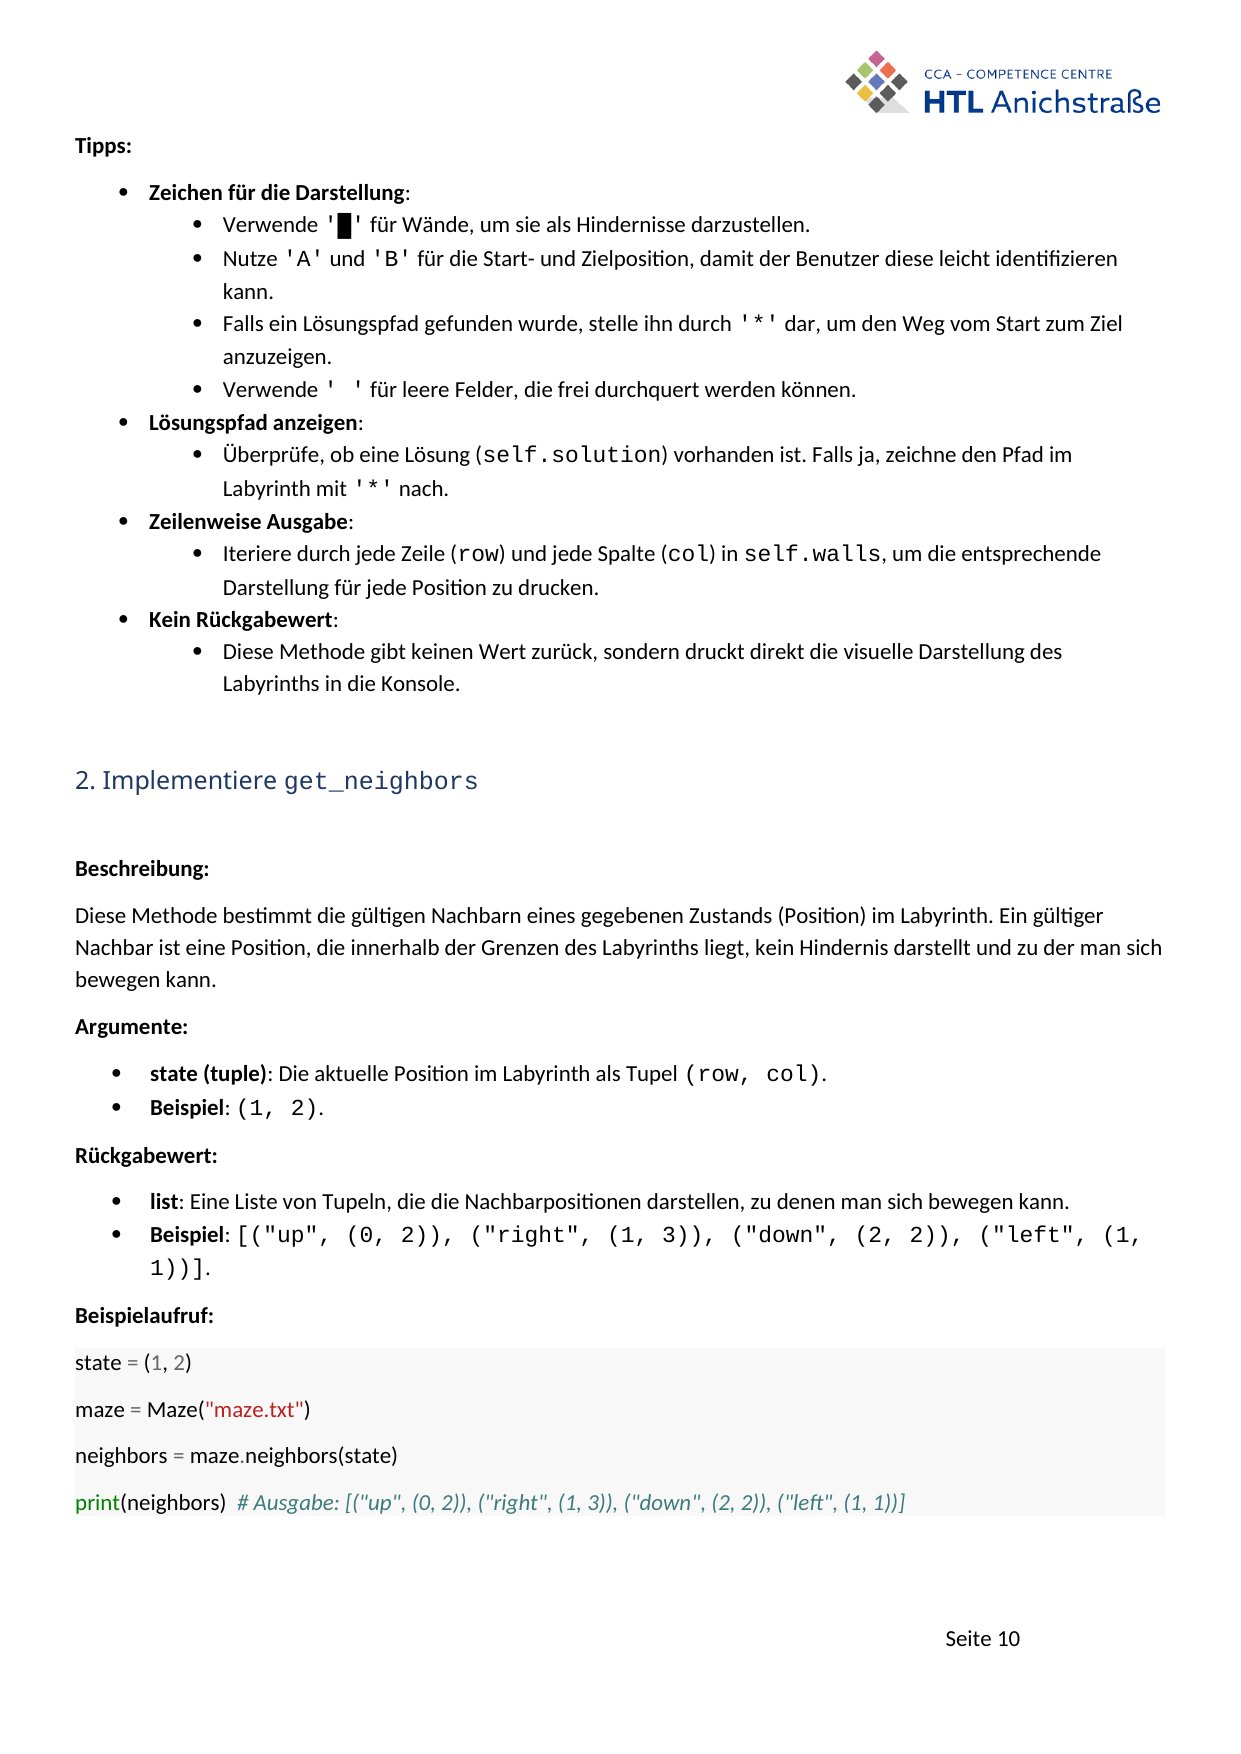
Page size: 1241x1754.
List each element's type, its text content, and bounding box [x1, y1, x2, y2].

list Nutze 'A' und 'B' für die Start- und Zielposition, damit der Benutzer diese leicht identifizieren kann. [193, 244, 1165, 305]
text Tipps: [75, 131, 1165, 159]
list Zeichen für die Darstellung: [119, 178, 1165, 206]
text print(neighbors) # Ausgabe: [("up", (0, 2)), ("right", (1, 3)), ("down", (2, 2)), ("left", (1, 1))] [75, 1488, 1165, 1516]
picture [845, 51, 1161, 113]
subtitle 2. Implementiere get_neighbors [75, 763, 1165, 797]
list Überprüfe, ob eine Lösung (self.solution) vorhanden ist. Falls ja, zeichne den Pfad im Labyrinth mit '*' nach. [193, 440, 1165, 503]
text Argumente: [75, 1012, 1165, 1040]
text neighbors = maze.neighbors(state) [75, 1441, 1165, 1469]
list Falls ein Lösungspfad gefunden wurde, stelle ihn durch '*' dar, um den Weg vom Start zum Ziel anzuzeigen. [193, 309, 1165, 371]
text Diese Methode bestimmt die gültigen Nachbarn eines gegebenen Zustands (Position) im Labyrinth. Ein gültiger Nachbar ist eine Position, die innerhalb der Grenzen des Labyrinths liegt, kein Hindernis darstellt und zu der man sich bewegen kann. [75, 901, 1165, 993]
text state = (1, 2) [75, 1348, 1165, 1376]
text Rückgabewert: [75, 1141, 1165, 1169]
text maze = Maze("maze.txt") [75, 1395, 1165, 1423]
list Lösungspfad anzeigen: [119, 408, 1165, 436]
list Iteriere durch jede Zeile (row) und jede Spalte (col) in self.walls, um die entsprechende Darstellung für jede Position zu drucken. [193, 539, 1165, 601]
list Verwende '█' für Wände, um sie als Hindernisse darzustellen. [193, 210, 1165, 239]
list Beispiel: (1, 2). [112, 1093, 1165, 1122]
list Kein Rückgabewert: [119, 605, 1165, 633]
list state (tuple): Die aktuelle Position im Labyrinth als Tupel (row, col). [112, 1059, 1165, 1088]
list Zeilenweise Ausgabe: [119, 507, 1165, 535]
list Beispiel: [("up", (0, 2)), ("right", (1, 3)), ("down", (2, 2)), ("left", (1, 1))]. [112, 1220, 1165, 1282]
text Beschreibung: [75, 854, 1165, 882]
text Beispielaufruf: [75, 1301, 1165, 1329]
list Verwende ' ' für leere Felder, die frei durchquert werden können. [193, 375, 1165, 404]
list Diese Methode gibt keinen Wert zurück, sondern druckt direkt die visuelle Darstellung des Labyrinths in die Konsole. [193, 637, 1165, 697]
list list: Eine Liste von Tupeln, die die Nachbarpositionen darstellen, zu denen man sich bewegen kann. [112, 1187, 1165, 1216]
